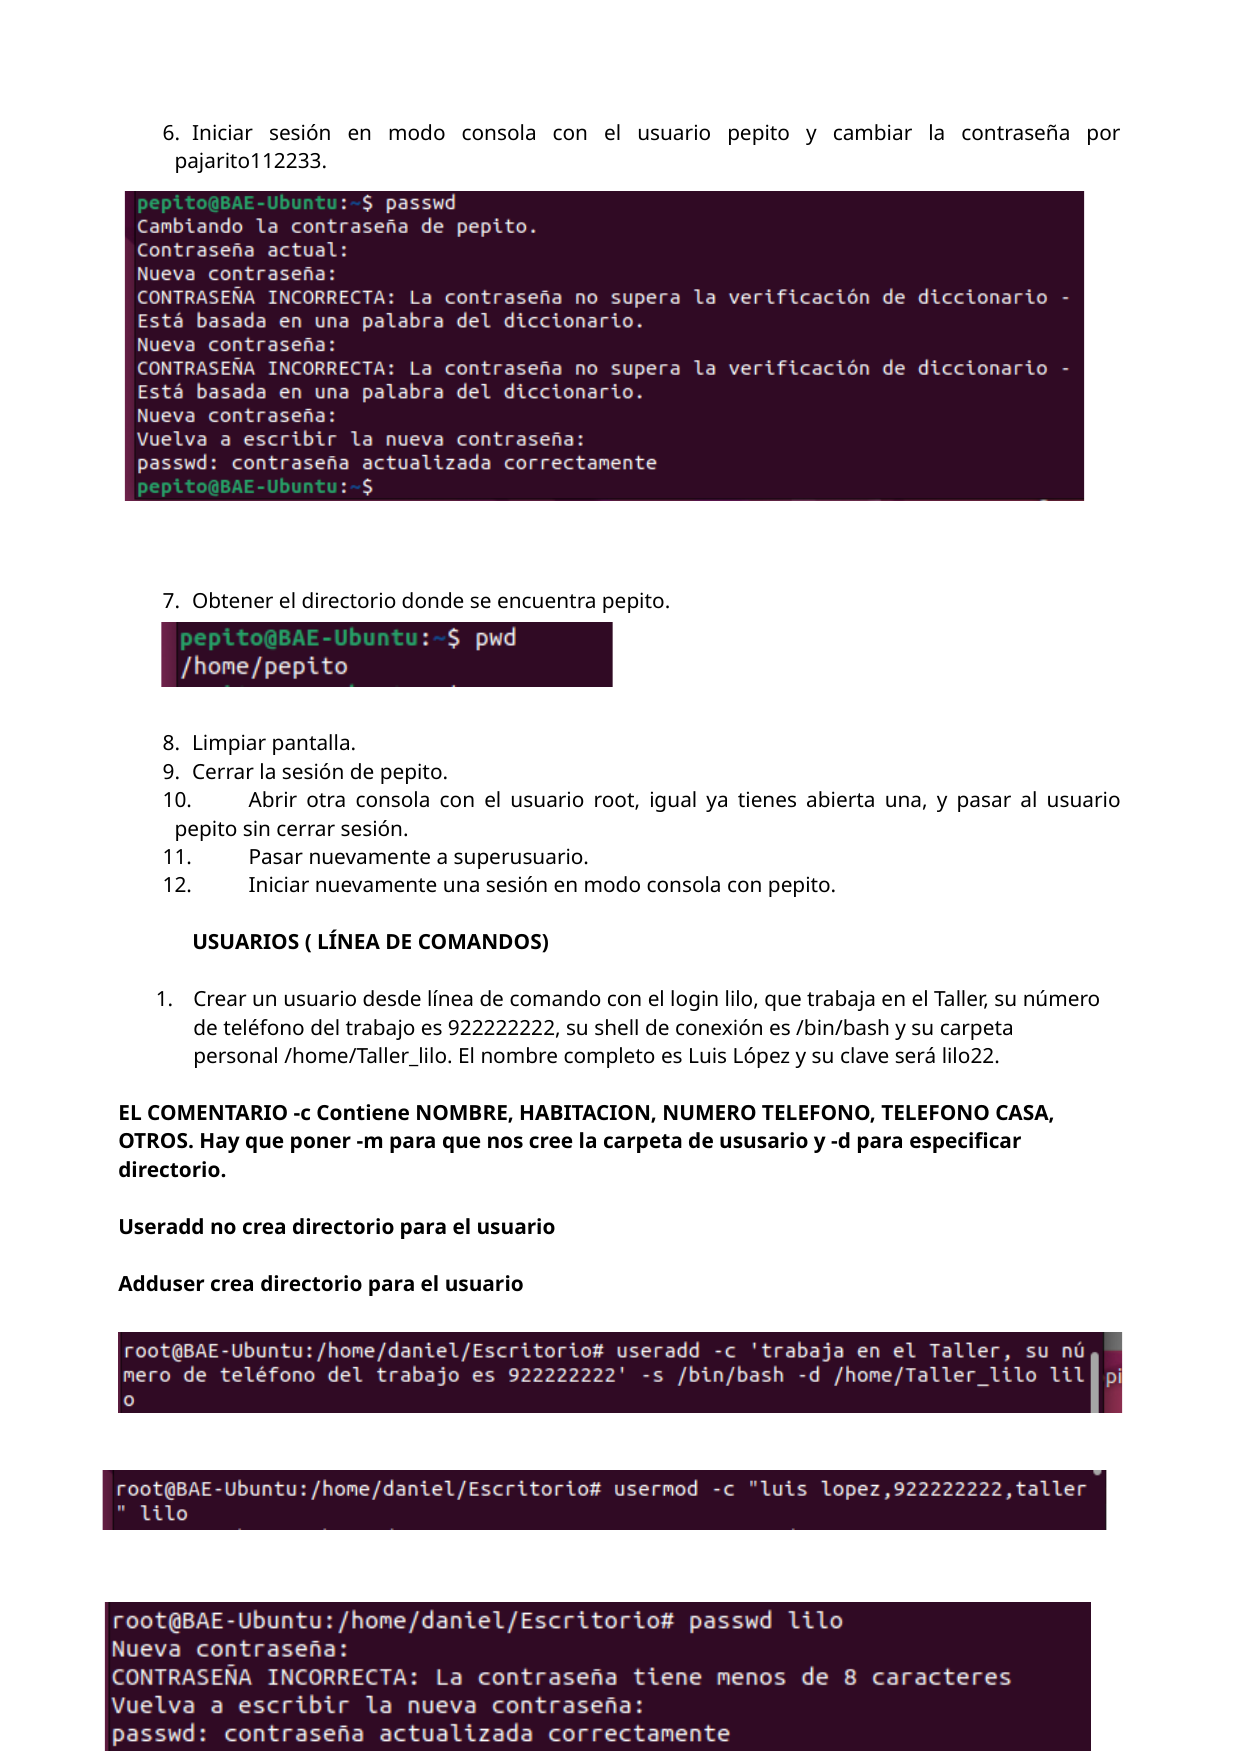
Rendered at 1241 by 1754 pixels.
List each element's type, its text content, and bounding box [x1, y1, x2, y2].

list Obtener el directorio donde se encuentra pepito. [162, 586, 1122, 615]
text EL COMENTARIO -c Contiene NOMBRE, HABITACION, NUMERO TELEFONO, TELEFONO CASA, OTROS. Hay que poner -m para que nos cree la carpeta de ususario y -d para especificar directorio. [118, 1098, 1122, 1183]
list Pasar nuevamente a superusuario. [162, 842, 1122, 871]
list Iniciar sesión en modo consola con el usuario pepito y cambiar la contraseña por pajarito112233. [162, 118, 1122, 175]
text USUARIOS ( LÍNEA DE COMANDOS) [118, 927, 1122, 956]
picture [102, 1470, 1107, 1530]
picture [104, 1602, 1091, 1751]
picture [124, 191, 1085, 501]
text Useradd no crea directorio para el usuario [118, 1212, 1122, 1240]
list Abrir otra consola con el usuario root, igual ya tienes abierta una, y pasar al usuario pepito sin cerrar sesión. [162, 785, 1122, 842]
list Iniciar nuevamente una sesión en modo consola con pepito. [162, 871, 1122, 899]
list Crear un usuario desde línea de comando con el login lilo, que trabaja en el Taller, su número de teléfono del trabajo es 922222222, su shell de conexión es /bin/bash y su carpeta personal /home/Taller_lilo. El nombre completo es Luis López y su clave será lilo22. [156, 984, 1122, 1070]
picture [118, 1332, 1123, 1413]
picture [161, 622, 613, 687]
text Adduser crea directorio para el usuario [118, 1269, 1122, 1297]
list Cerrar la sesión de pepito. [162, 757, 1122, 785]
list Limpiar pantalla. [162, 728, 1122, 757]
